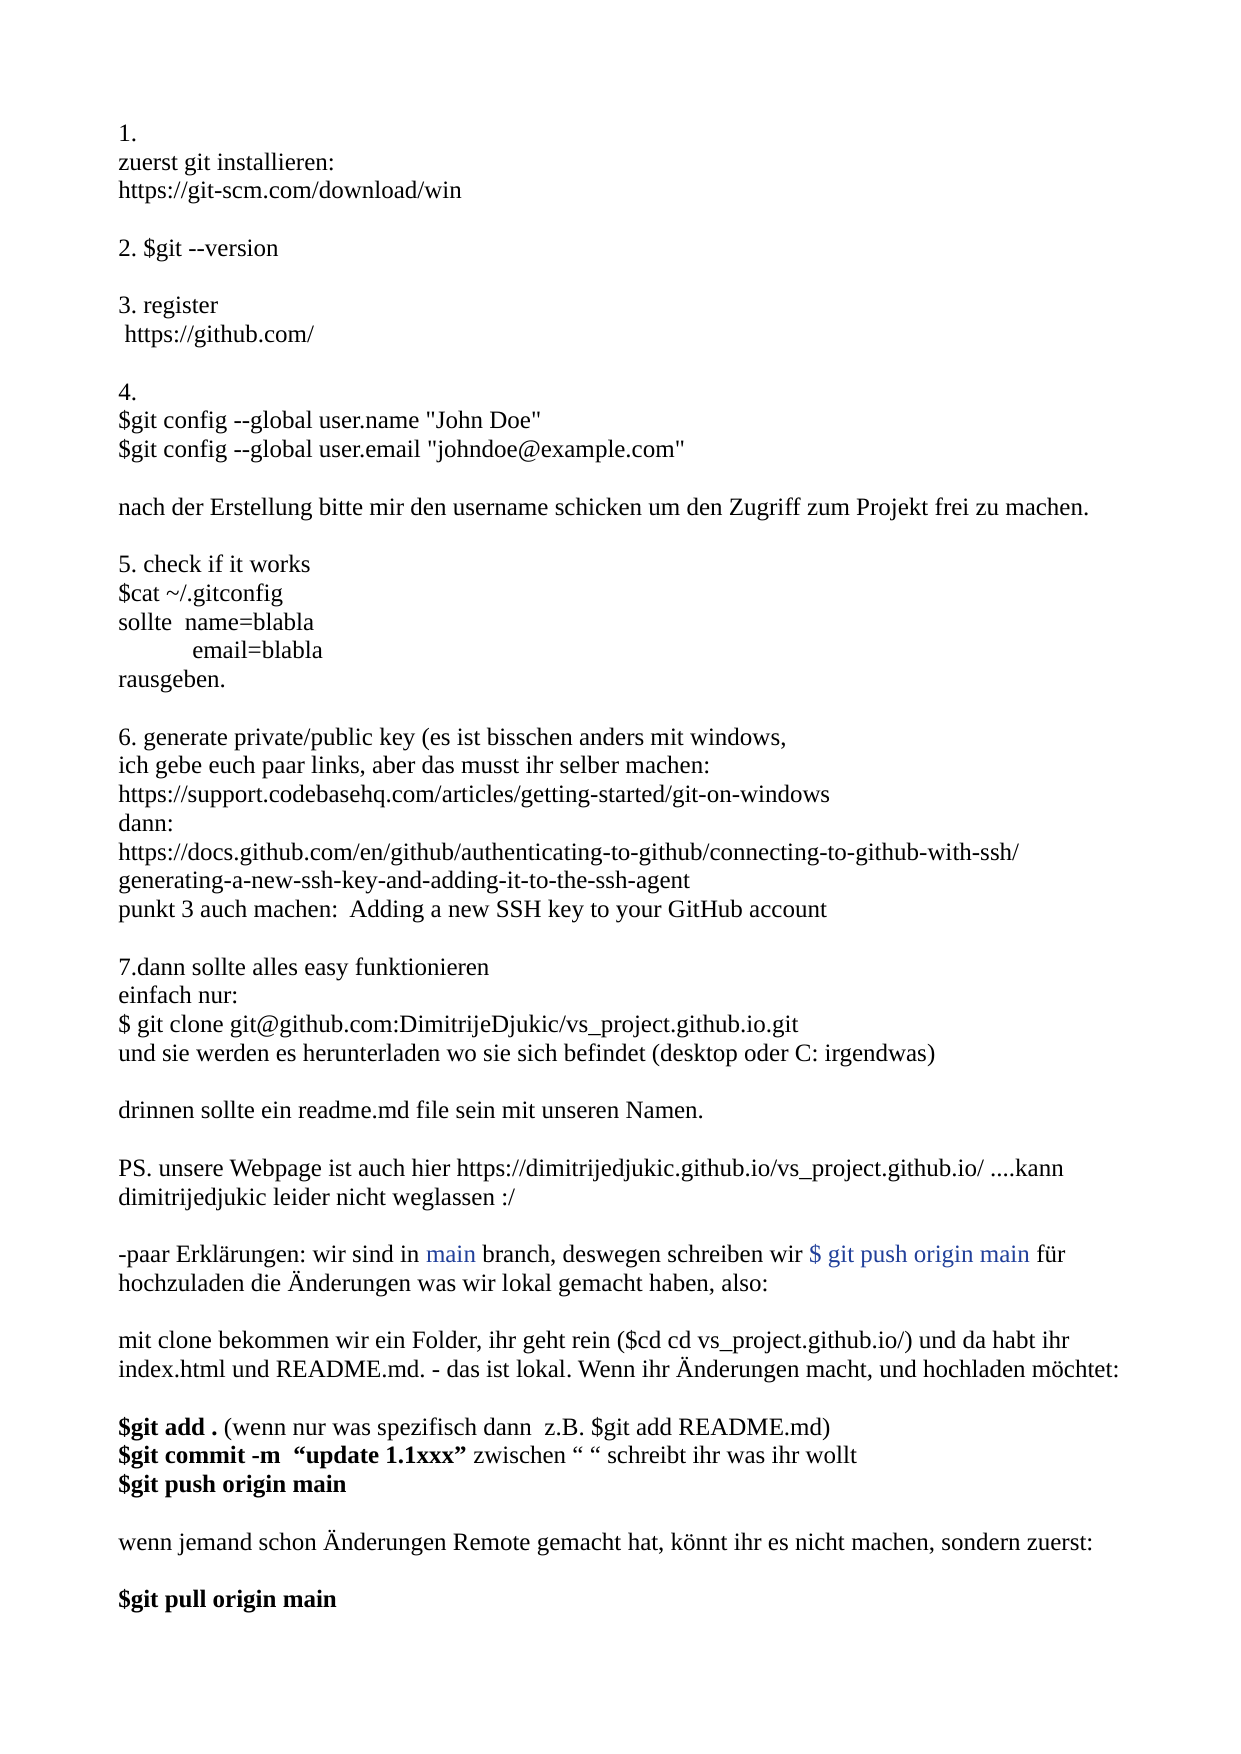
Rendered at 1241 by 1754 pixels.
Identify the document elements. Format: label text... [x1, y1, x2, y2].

text sollte name=blabla [118, 607, 1122, 636]
text wenn jemand schon Änderungen Remote gemacht hat, könnt ihr es nicht machen, sondern zuerst: [118, 1527, 1122, 1556]
text $git add . (wenn nur was spezifisch dann z.B. $git add README.md) [118, 1412, 1122, 1441]
text und sie werden es herunterladen wo sie sich befindet (desktop oder C: irgendwas) [118, 1038, 1122, 1067]
text 1. [118, 118, 1122, 147]
text rausgeben. [118, 664, 1122, 693]
text drinnen sollte ein readme.md file sein mit unseren Namen. [118, 1096, 1122, 1124]
text $git pull origin main [118, 1584, 1122, 1613]
text https://git-scm.com/download/win [118, 176, 1122, 204]
text einfach nur: [118, 981, 1122, 1009]
text dann: [118, 808, 1122, 837]
text $git config --global user.email "johndoe@example.com" [118, 434, 1122, 463]
text $cat ~/.gitconfig [118, 578, 1122, 607]
text 7.dann sollte alles easy funktionieren [118, 952, 1122, 981]
text https://support.codebasehq.com/articles/getting-started/git-on-windows [118, 779, 1122, 808]
text ich gebe euch paar links, aber das musst ihr selber machen: [118, 751, 1122, 779]
text 6. generate private/public key (es ist bisschen anders mit windows, [118, 722, 1122, 751]
text 4. [118, 377, 1122, 406]
text https://github.com/ [118, 319, 1122, 348]
text zuerst git installieren: [118, 147, 1122, 176]
text punkt 3 auch machen: Adding a new SSH key to your GitHub account [118, 894, 1122, 923]
text $git config --global user.name "John Doe" [118, 406, 1122, 434]
text mit clone bekommen wir ein Folder, ihr geht rein ($cd cd vs_project.github.io/) und da habt ihr index.html und README.md. - das ist lokal. Wenn ihr Änderungen macht, und hochladen möchtet: [118, 1326, 1122, 1383]
text $git push origin main [118, 1469, 1122, 1498]
text PS. unsere Webpage ist auch hier https://dimitrijedjukic.github.io/vs_project.github.io/ ....kann dimitrijedjukic leider nicht weglassen :/ [118, 1153, 1122, 1211]
text 2. $git --version [118, 233, 1122, 262]
text $ git clone git@github.com:DimitrijeDjukic/vs_project.github.io.git [118, 1009, 1122, 1038]
text 5. check if it works [118, 549, 1122, 578]
text nach der Erstellung bitte mir den username schicken um den Zugriff zum Projekt frei zu machen. [118, 492, 1122, 521]
text 3. register [118, 291, 1122, 319]
text https://docs.github.com/en/github/authenticating-to-github/connecting-to-github-with-ssh/generating-a-new-ssh-key-and-adding-it-to-the-ssh-agent [118, 837, 1122, 894]
text $git commit -m “update 1.1xxx” zwischen “ “ schreibt ihr was ihr wollt [118, 1441, 1122, 1469]
text -paar Erklärungen: wir sind in main branch, deswegen schreiben wir $ git push origin main für hochzuladen die Änderungen was wir lokal gemacht haben, also: [118, 1239, 1122, 1297]
text email=blabla [118, 636, 1122, 664]
